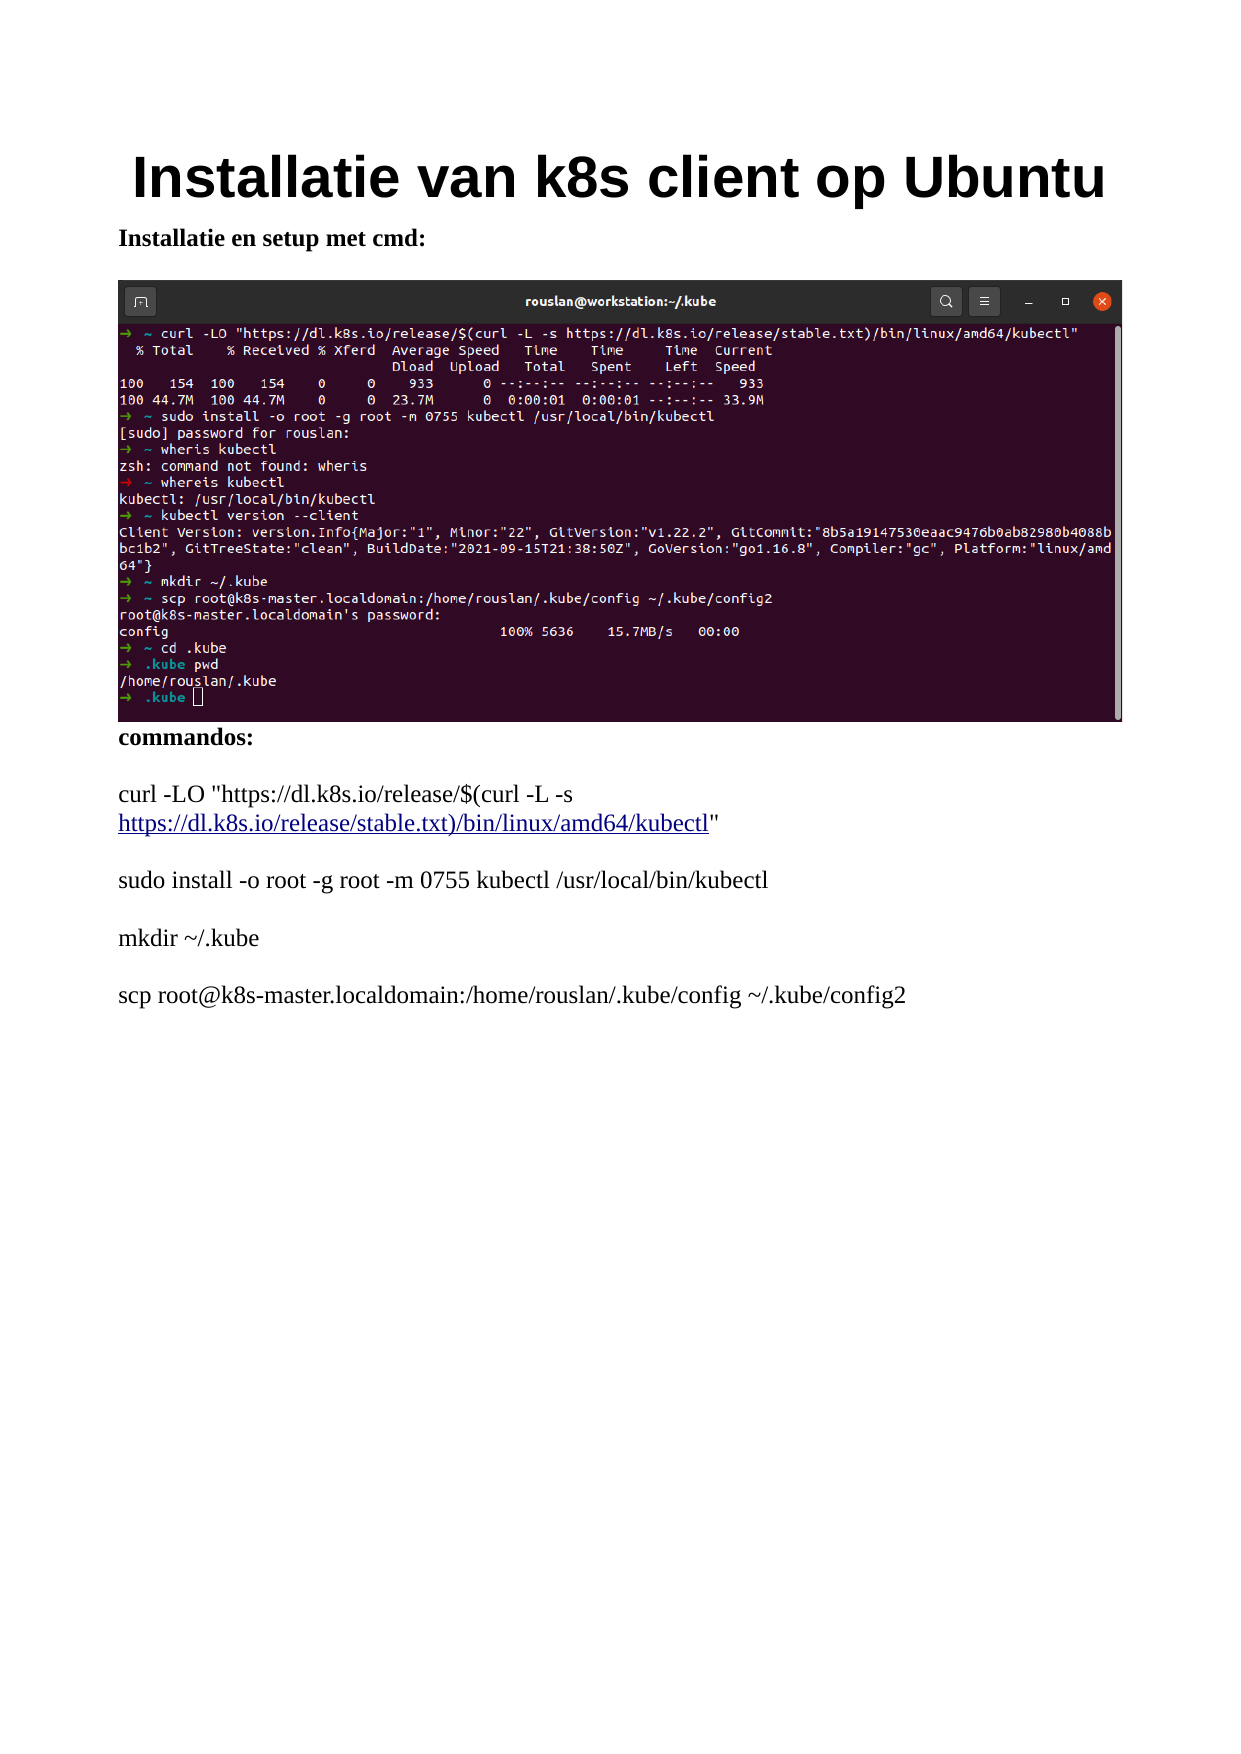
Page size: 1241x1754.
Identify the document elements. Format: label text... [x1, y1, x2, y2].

text sudo install -o root -g root -m 0755 kubectl /usr/local/bin/kubectl [118, 865, 1122, 894]
title Installatie van k8s client op Ubuntu [118, 143, 1122, 210]
text curl -LO "https://dl.k8s.io/release/$(curl -L -s https://dl.k8s.io/release/stable.txt)/bin/linux/amd64/kubectl" [118, 779, 1122, 837]
picture [118, 280, 1123, 722]
text commandos: [118, 722, 1122, 750]
text scp root@k8s-master.localdomain:/home/rouslan/.kube/config ~/.kube/config2 [118, 980, 1122, 1009]
text Installatie en setup met cmd: [118, 223, 1122, 251]
text mkdir ~/.kube [118, 923, 1122, 952]
